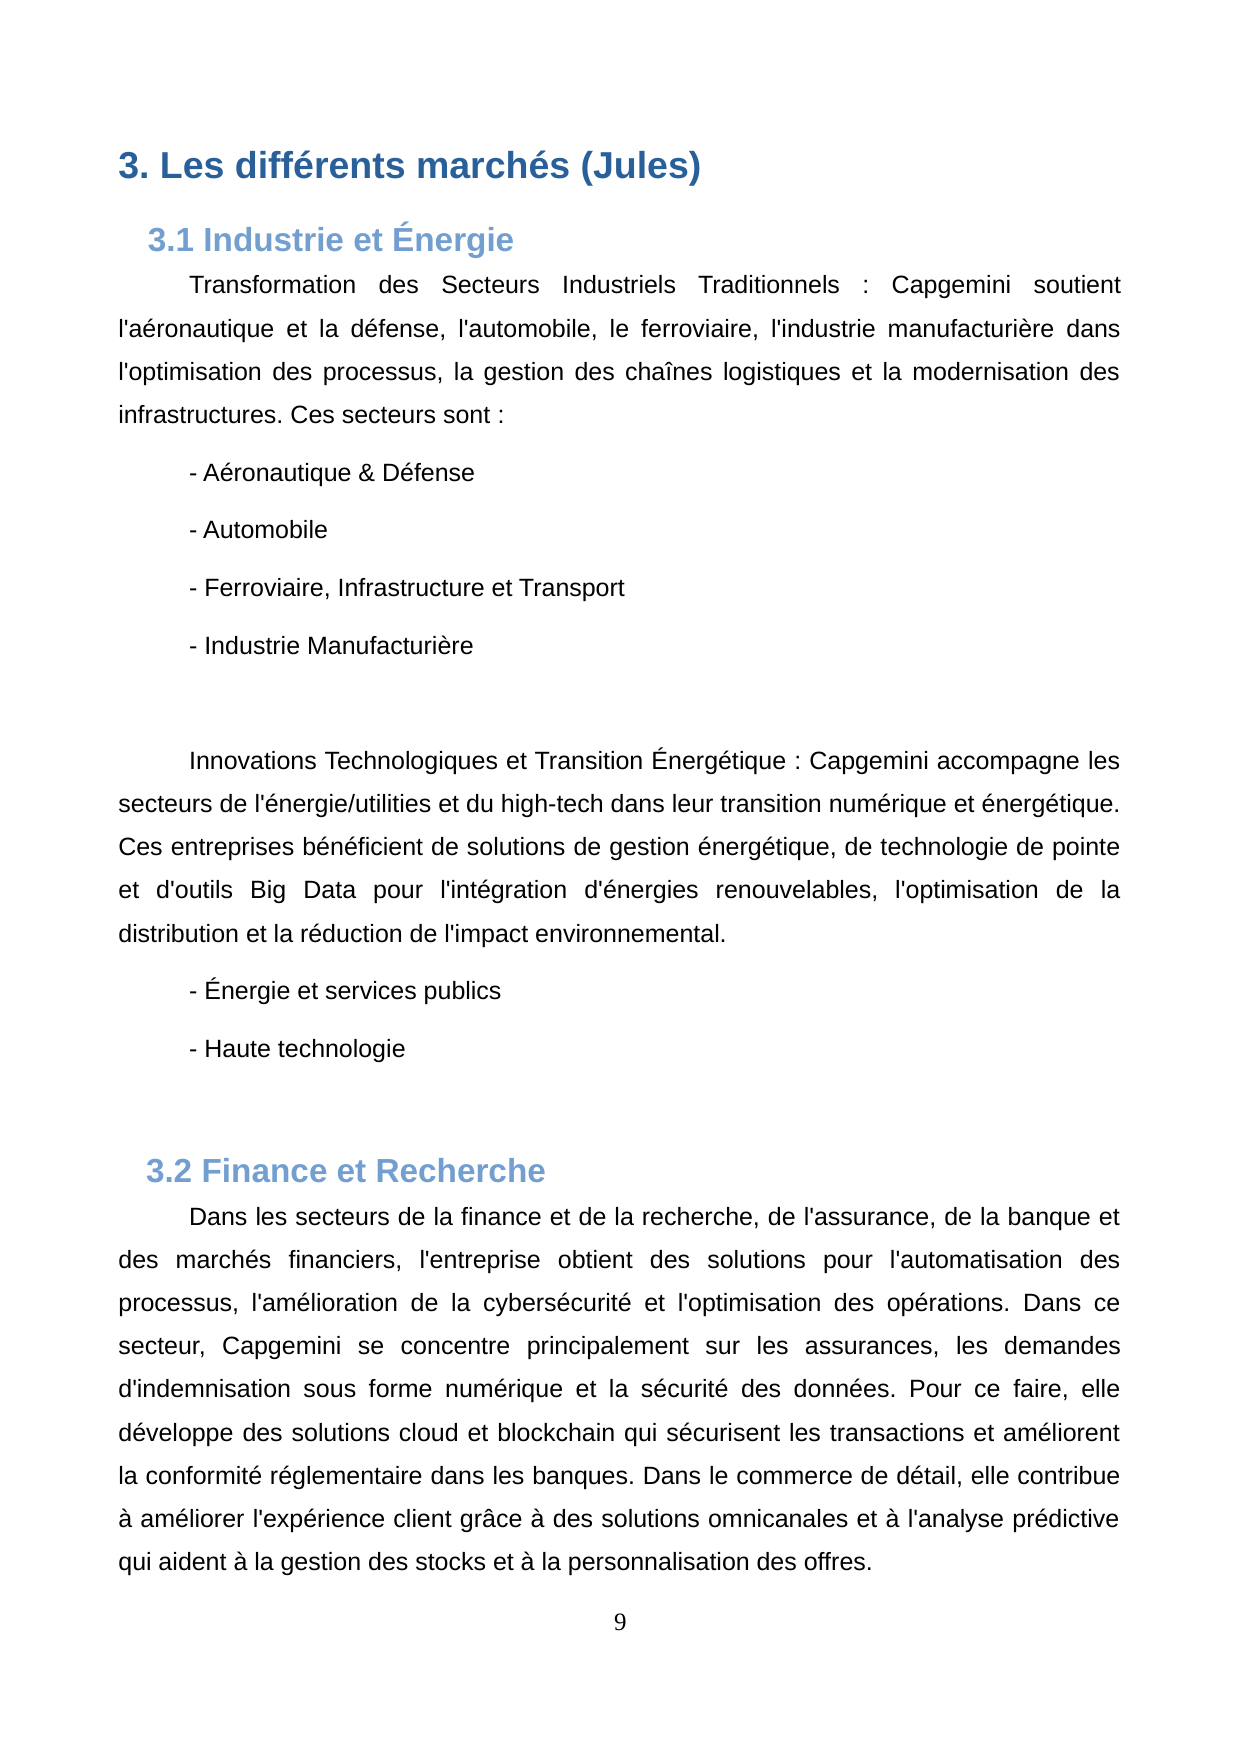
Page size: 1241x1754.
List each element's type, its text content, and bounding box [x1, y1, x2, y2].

subtitle 3. Les différents marchés (Jules) [118, 143, 1122, 186]
text Innovations Technologiques et Transition Énergétique : Capgemini accompagne les secteurs de l'énergie/utilities et du high-tech dans leur transition numérique et énergétique. Ces entreprises bénéficient de solutions de gestion énergétique, de technologie de pointe et d'outils Big Data pour l'intégration d'énergies renouvelables, l'optimisation de la distribution et la réduction de l'impact environnemental. [118, 746, 1122, 947]
text Transformation des Secteurs Industriels Traditionnels : Capgemini soutient l'aéronautique et la défense, l'automobile, le ferroviaire, l'industrie manufacturière dans l'optimisation des processus, la gestion des chaînes logistiques et la modernisation des infrastructures. Ces secteurs sont : [118, 271, 1122, 429]
text - Haute technologie [118, 1034, 1122, 1063]
text - Ferroviaire, Infrastructure et Transport [118, 573, 1122, 602]
text - Énergie et services publics [118, 976, 1122, 1005]
text - Aéronautique & Défense [118, 458, 1122, 486]
text - Automobile [118, 515, 1122, 544]
subtitle 3.2 Finance et Recherche [118, 1113, 1122, 1189]
text Dans les secteurs de la finance et de la recherche, de l'assurance, de la banque et des marchés financiers, l'entreprise obtient des solutions pour l'automatisation des processus, l'amélioration de la cybersécurité et l'optimisation des opérations. Dans ce secteur, Capgemini se concentre principalement sur les assurances, les demandes d'indemnisation sous forme numérique et la sécurité des données. Pour ce faire, elle développe des solutions cloud et blockchain qui sécurisent les transactions et améliorent la conformité réglementaire dans les banques. Dans le commerce de détail, elle contribue à améliorer l'expérience client grâce à des solutions omnicanales et à l'analyse prédictive qui aident à la gestion des stocks et à la personnalisation des offres. [118, 1202, 1122, 1576]
subtitle 3.1 Industrie et Énergie [118, 219, 1122, 258]
text - Industrie Manufacturière [118, 631, 1122, 659]
